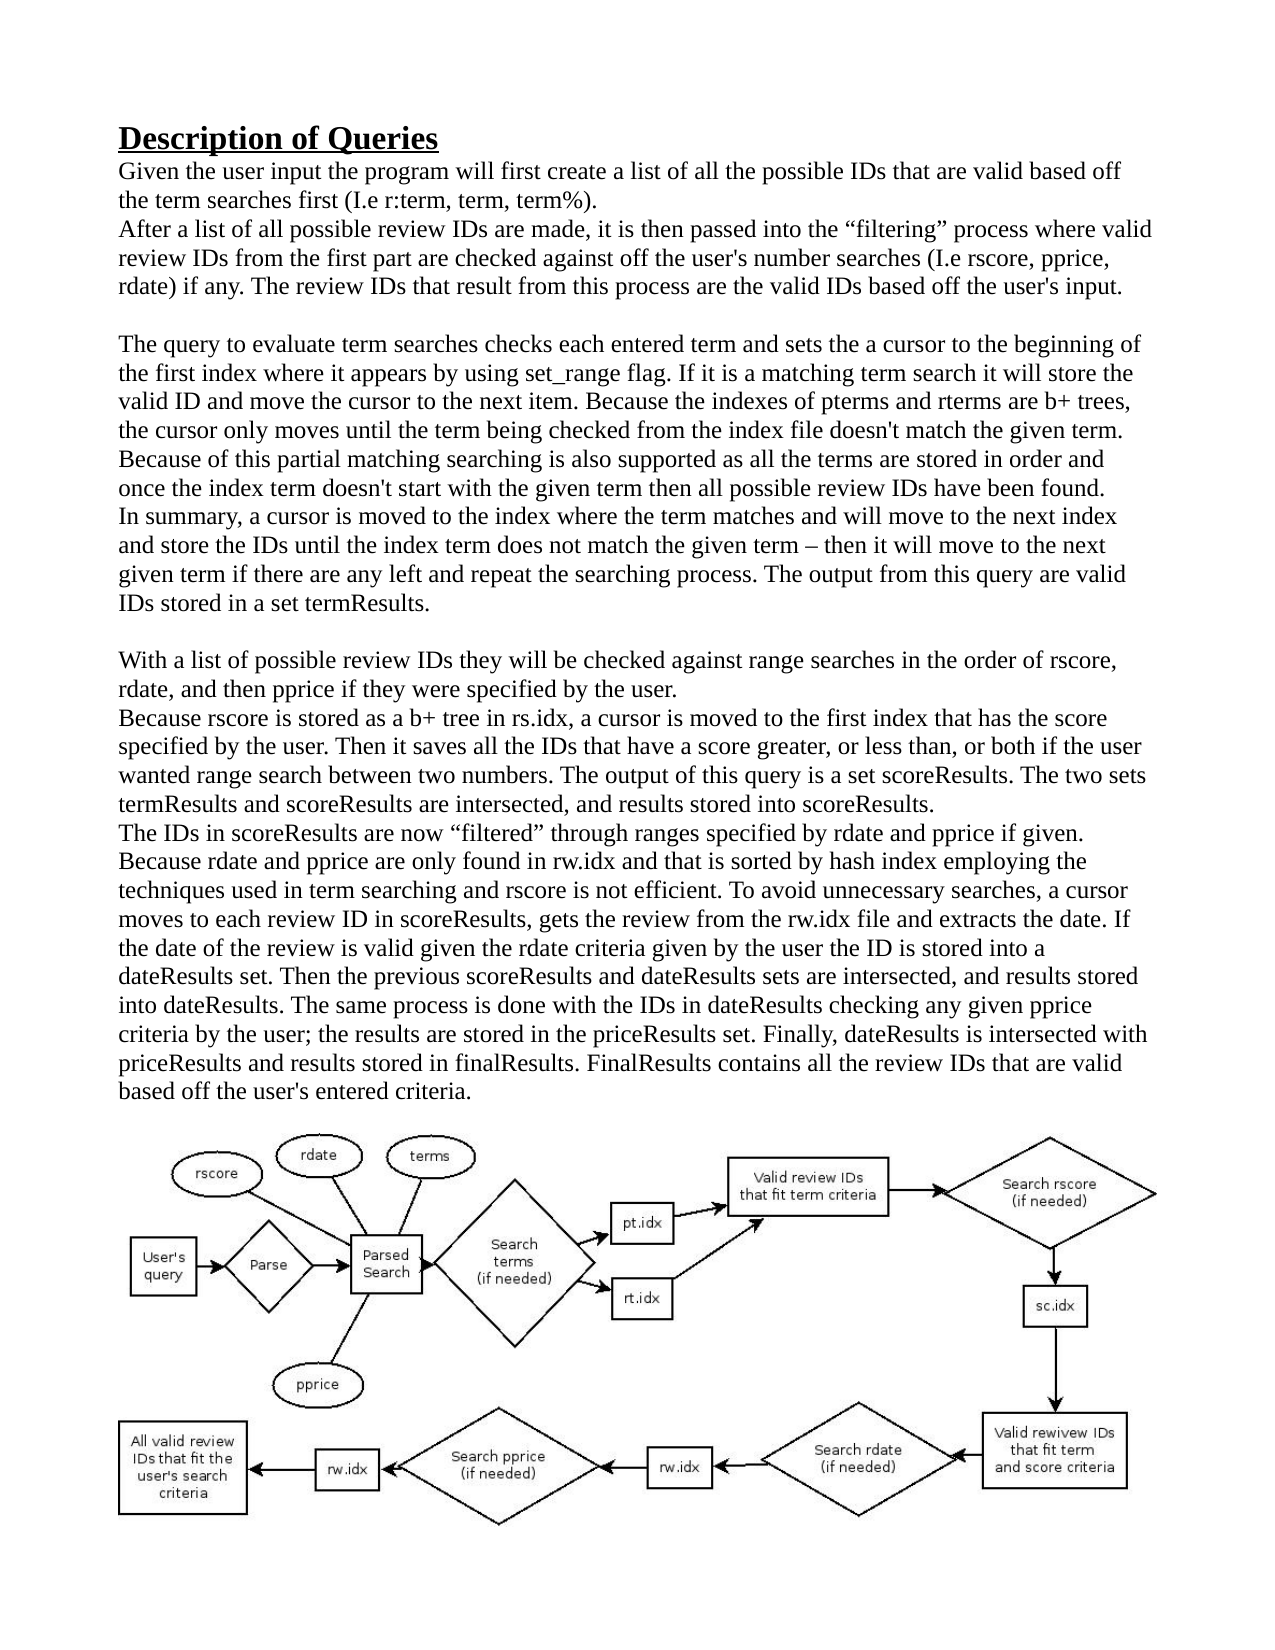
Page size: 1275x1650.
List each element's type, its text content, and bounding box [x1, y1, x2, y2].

picture [118, 1133, 1157, 1527]
text In summary, a cursor is moved to the index where the term matches and will move to the next index and store the IDs until the index term does not match the given term – then it will move to the next given term if there are any left and repeat the searching process. The output from this query are valid IDs stored in a set termResults. [118, 501, 1157, 616]
text The IDs in scoreResults are now “filtered” through ranges specified by rdate and pprice if given. [118, 818, 1157, 846]
text Because rdate and pprice are only found in rw.idx and that is sorted by hash index employing the techniques used in term searching and rscore is not efficient. To avoid unnecessary searches, a cursor moves to each review ID in scoreResults, gets the review from the rw.idx file and extracts the date. If the date of the review is valid given the rdate criteria given by the user the ID is stored into a dateResults set. Then the previous scoreResults and dateResults sets are intersected, and results stored into dateResults. The same process is done with the IDs in dateResults checking any given pprice criteria by the user; the results are stored in the priceResults set. Finally, dateResults is intersected with priceResults and results stored in finalResults. FinalResults contains all the review IDs that are valid based off the user's entered criteria. [118, 846, 1157, 1105]
text Because rscore is stored as a b+ tree in rs.idx, a cursor is moved to the first index that has the score specified by the user. Then it saves all the IDs that have a score greater, or less than, or both if the user wanted range search between two numbers. The output of this query is a set scoreResults. The two sets termResults and scoreResults are intersected, and results stored into scoreResults. [118, 703, 1157, 818]
text The query to evaluate term searches checks each entered term and sets the a cursor to the beginning of the first index where it appears by using set_range flag. If it is a matching term search it will store the valid ID and move the cursor to the next item. Because the indexes of pterms and rterms are b+ trees, the cursor only moves until the term being checked from the index file doesn't match the given term. Because of this partial matching searching is also supported as all the terms are stored in order and once the index term doesn't start with the given term then all possible review IDs have been found. [118, 329, 1157, 501]
text After a list of all possible review IDs are made, it is then passed into the “filtering” process where valid review IDs from the first part are checked against off the user's number searches (I.e rscore, pprice, rdate) if any. The review IDs that result from this process are the valid IDs based off the user's input. [118, 214, 1157, 300]
text Description of Queries [118, 118, 1157, 156]
text With a list of possible review IDs they will be checked against range searches in the order of rscore, rdate, and then pprice if they were specified by the user. [118, 645, 1157, 703]
text Given the user input the program will first create a list of all the possible IDs that are valid based off the term searches first (I.e r:term, term, term%). [118, 156, 1157, 214]
